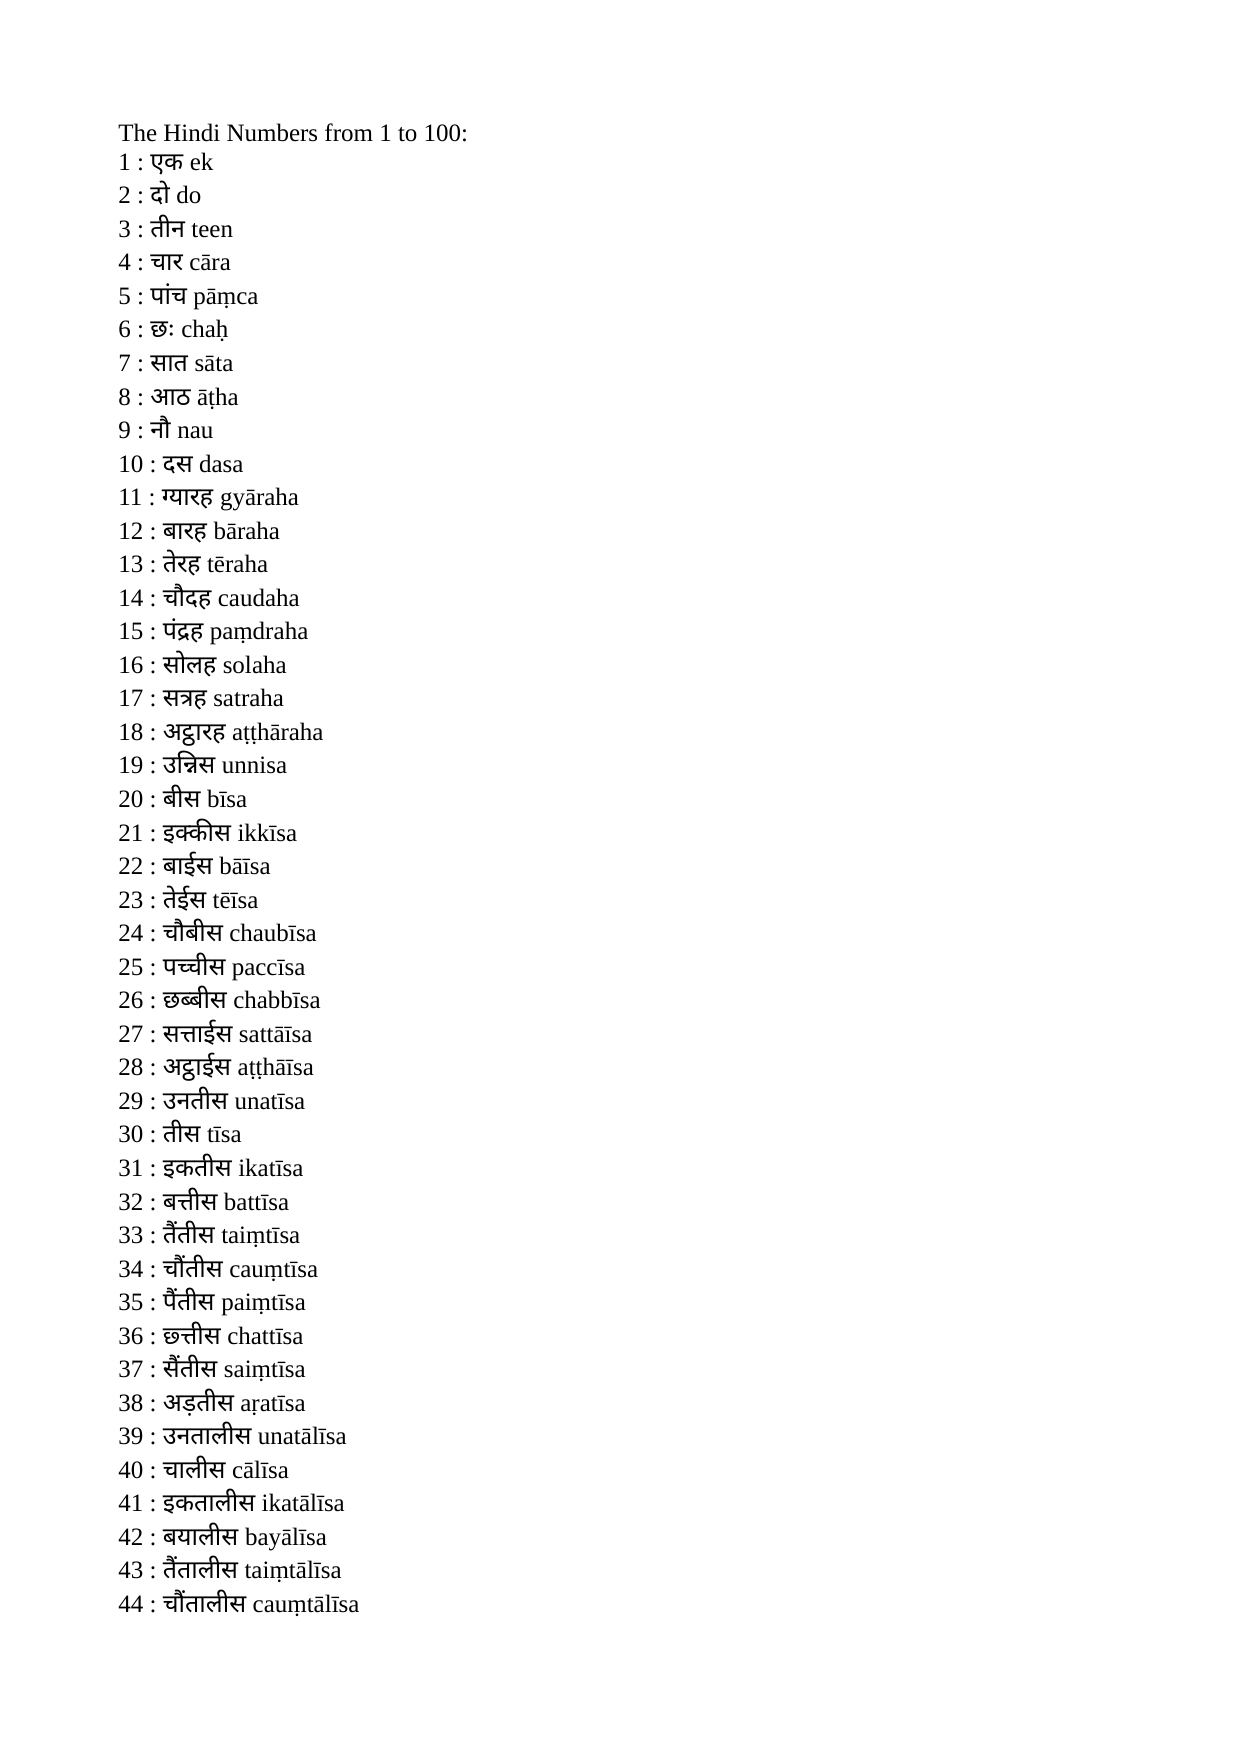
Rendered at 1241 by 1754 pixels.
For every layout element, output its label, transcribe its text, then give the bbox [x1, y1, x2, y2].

text The Hindi Numbers from 1 to 100: 1 : एक ek 2 : दो do 3 : तीन teen 4 : चार cāra 5 : पांच pāṃca 6 : छः chaḥ 7 : सात sāta 8 : आठ āṭha 9 : नौ nau 10 : दस dasa 11 : ग्यारह gyāraha 12 : बारह bāraha 13 : तेरह tēraha 14 : चौदह caudaha 15 : पंद्रह paṃdraha 16 : सोलह solaha 17 : सत्रह satraha 18 : अट्ठारह aṭṭhāraha 19 : उन्निस unnisa 20 : बीस bīsa 21 : इक्कीस ikkīsa 22 : बाईस bāīsa 23 : तेईस tēīsa 24 : चौबीस chaubīsa 25 : पच्चीस paccīsa 26 : छब्बीस chabbīsa 27 : सत्ताईस sattāīsa 28 : अट्ठाईस aṭṭhāīsa 29 : उनतीस unatīsa 30 : तीस tīsa 31 : इकतीस ikatīsa 32 : बत्तीस battīsa 33 : तैंतीस taiṃtīsa 34 : चौंतीस cauṃtīsa 35 : पैंतीस paiṃtīsa 36 : छ्त्तीस chattīsa 37 : सैंतीस saiṃtīsa 38 : अड़तीस aṛatīsa 39 : उनतालीस unatālīsa 40 : चालीस cālīsa 41 : इकतालीस ikatālīsa 42 : बयालीस bayālīsa 43 : तैंतालीस taiṃtālīsa 44 : चौंतालीस cauṃtālīsa [118, 118, 1122, 1623]
